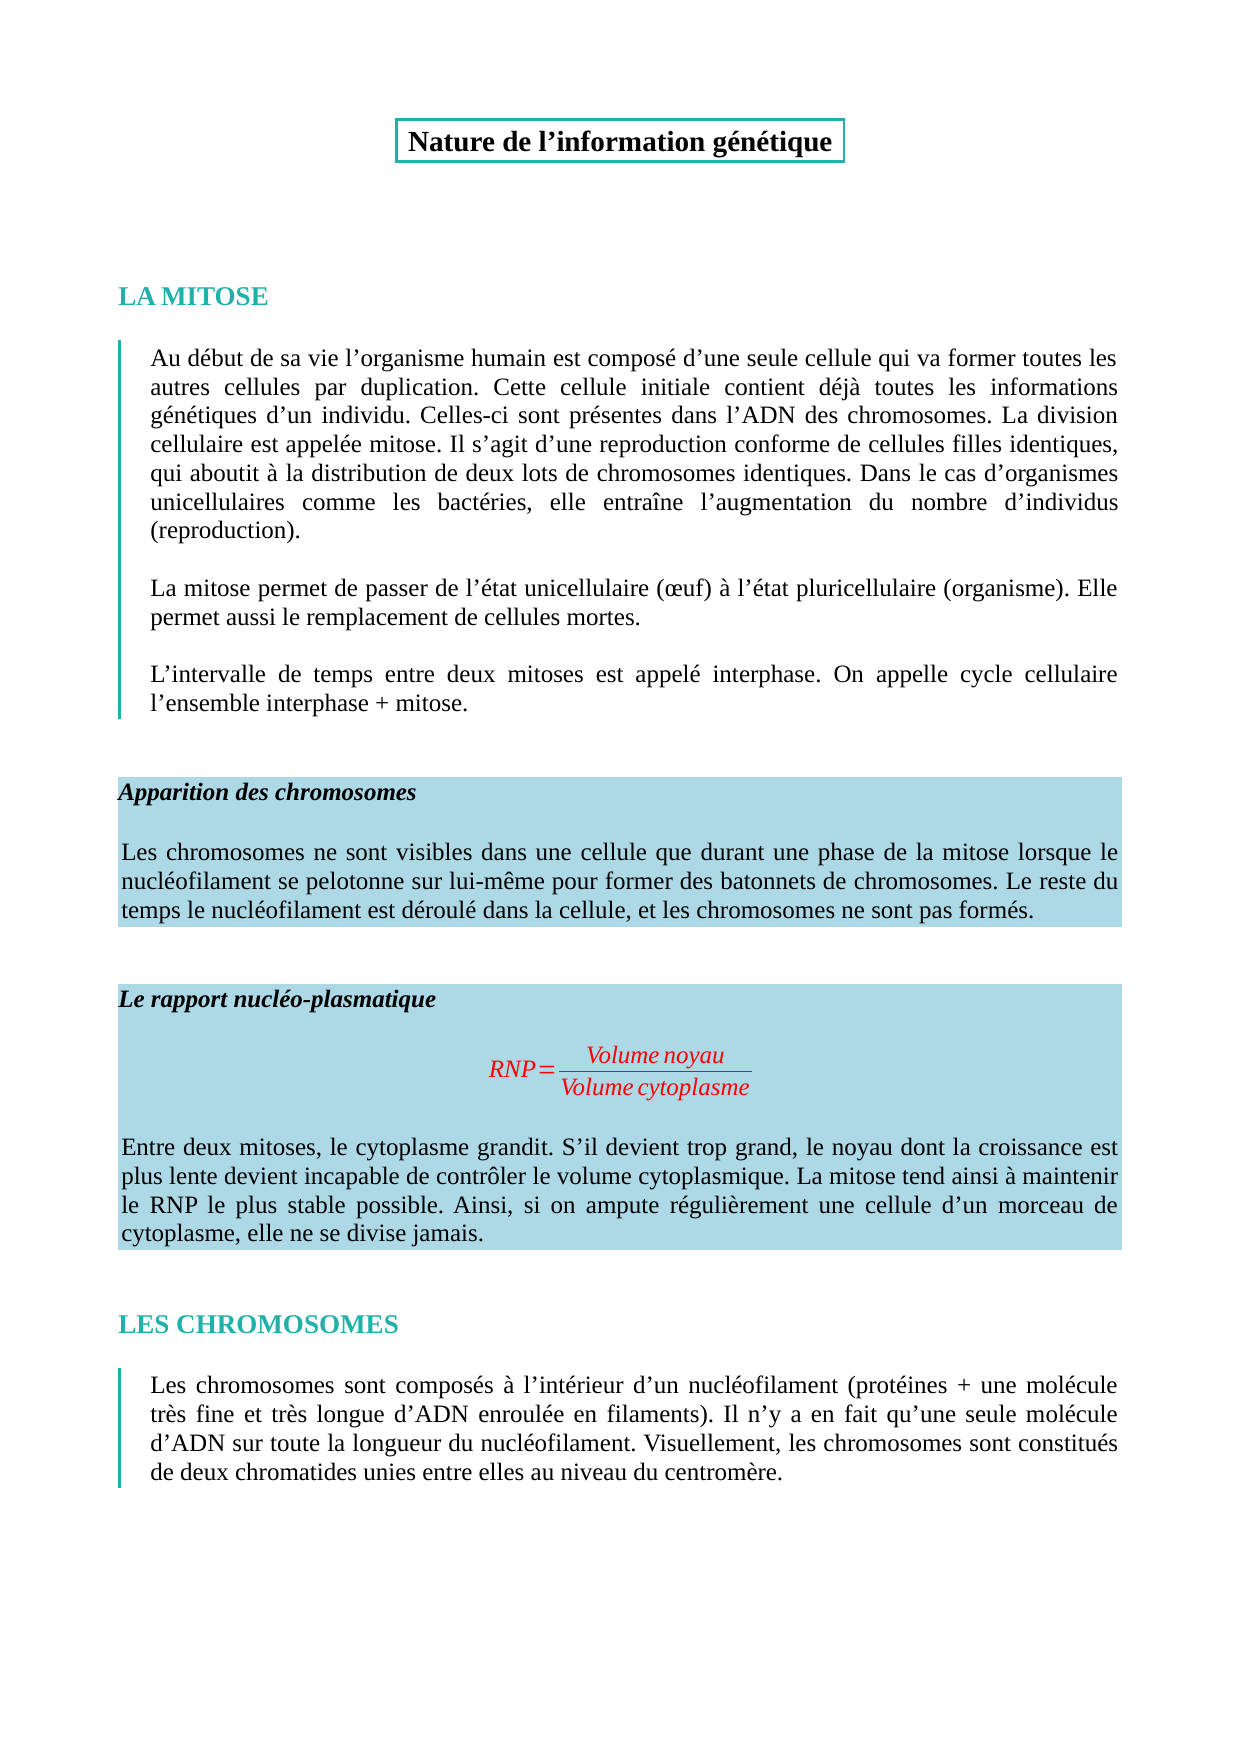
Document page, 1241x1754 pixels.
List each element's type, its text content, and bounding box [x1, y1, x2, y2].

text [845, 118, 1122, 163]
text LA MITOSE [118, 280, 1122, 311]
text Entre deux mitoses, le cytoplasme grandit. S’il devient trop grand, le noyau dont la croissance est plus lente devient incapable de contrôler le volume cytoplasmique. La mitose tend ainsi à maintenir le RNP le plus stable possible. Ainsi, si on ampute régulièrement une cellule d’un morceau de cytoplasme, elle ne se divise jamais. [118, 1129, 1122, 1250]
text LES CHROMOSOMES [118, 1308, 1122, 1339]
text Les chromosomes sont composés à l’intérieur d’un nucléofilament (protéines + une molécule très fine et très longue d’ADN enroulée en filaments). Il n’y a en fait qu’une seule molécule d’ADN sur toute la longueur du nucléofilament. Visuellement, les chromosomes sont constitués de deux chromatides unies entre elles au niveau du centromère. [121, 1368, 1122, 1488]
text La mitose permet de passer de l’état unicellulaire (œuf) à l’état pluricellulaire (organisme). Elle permet aussi le remplacement de cellules mortes. [121, 573, 1122, 630]
text Les chromosomes ne sont visibles dans une cellule que durant une phase de la mitose lorsque le nucléofilament se pelotonne sur lui-même pour former des batonnets de chromosomes. Le reste du temps le nucléofilament est déroulé dans la cellule, et les chromosomes ne sont pas formés. [118, 834, 1122, 927]
text [118, 118, 395, 163]
text Le rapport nucléo-plasmatique [118, 984, 1122, 1013]
text Au début de sa vie l’organisme humain est composé d’une seule cellule qui va former toutes les autres cellules par duplication. Cette cellule initiale contient déjà toutes les informations génétiques d’un individu. Celles-ci sont présentes dans l’ADN des chromosomes. La division cellulaire est appelée mitose. Il s’agit d’une reproduction conforme de cellules filles identiques, qui aboutit à la distribution de deux lots de chromosomes identiques. Dans le cas d’organismes unicellulaires comme les bactéries, elle entraîne l’augmentation du nombre d’individus (reproduction). [121, 340, 1122, 544]
text Nature de l’information génétique [398, 121, 843, 160]
text Apparition des chromosomes [118, 777, 1122, 806]
text L’intervalle de temps entre deux mitoses est appelé interphase. On appelle cycle cellulaire l’ensemble interphase + mitose. [121, 659, 1122, 719]
